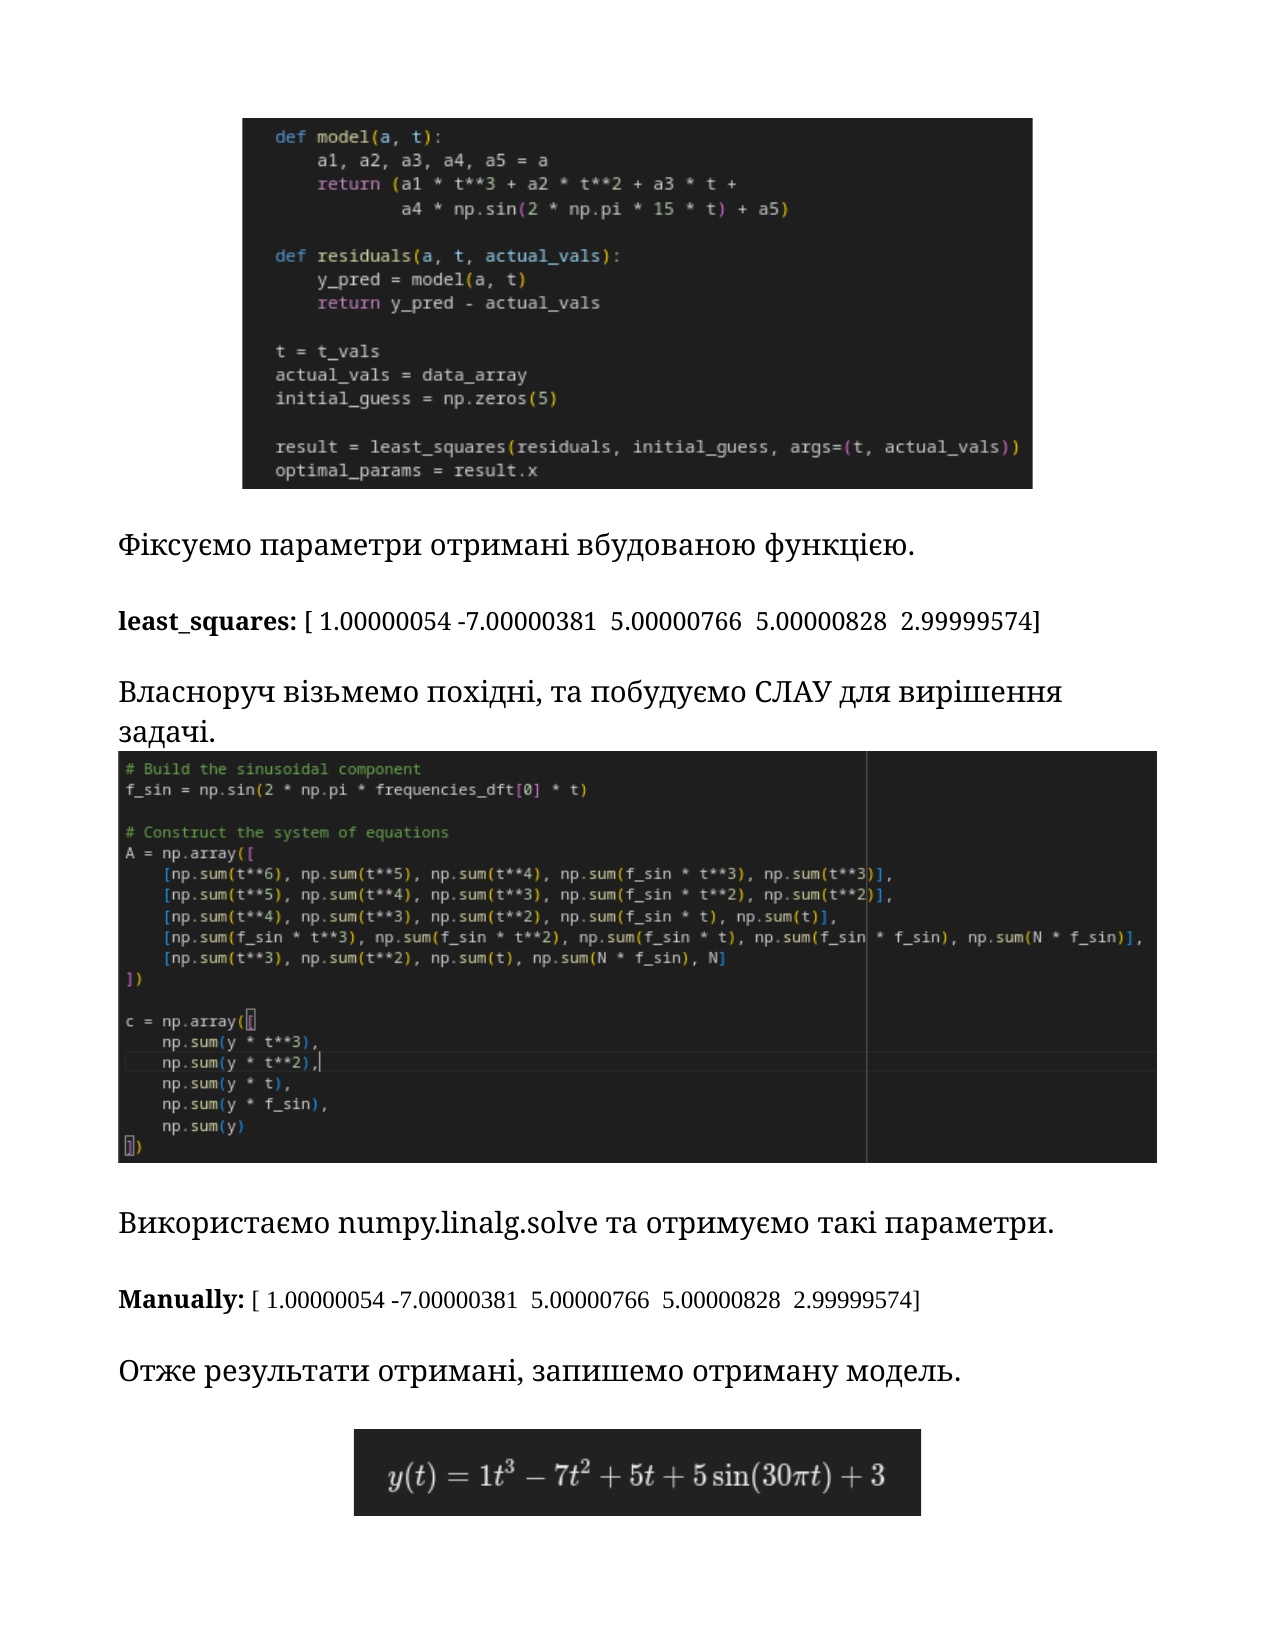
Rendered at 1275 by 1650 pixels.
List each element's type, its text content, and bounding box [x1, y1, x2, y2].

text Використаємо numpy.linalg.solve та отримуємо такі параметри. [118, 1203, 1157, 1242]
picture [353, 1429, 922, 1516]
text Власноруч візьмемо похідні, та побудуємо СЛАУ для вирішення задачі. [118, 672, 1157, 751]
picture [242, 118, 1033, 489]
text Отже результати отримані, запишемо отриману модель. [118, 1350, 1157, 1390]
picture [118, 751, 1157, 1163]
text Фіксуємо параметри отримані вбудованою функцією. [118, 524, 1157, 564]
text least_squares: [ 1.00000054 -7.00000381 5.00000766 5.00000828 2.99999574] [118, 604, 1157, 638]
text Manually: [ 1.00000054 -7.00000381 5.00000766 5.00000828 2.99999574] [118, 1282, 1157, 1316]
